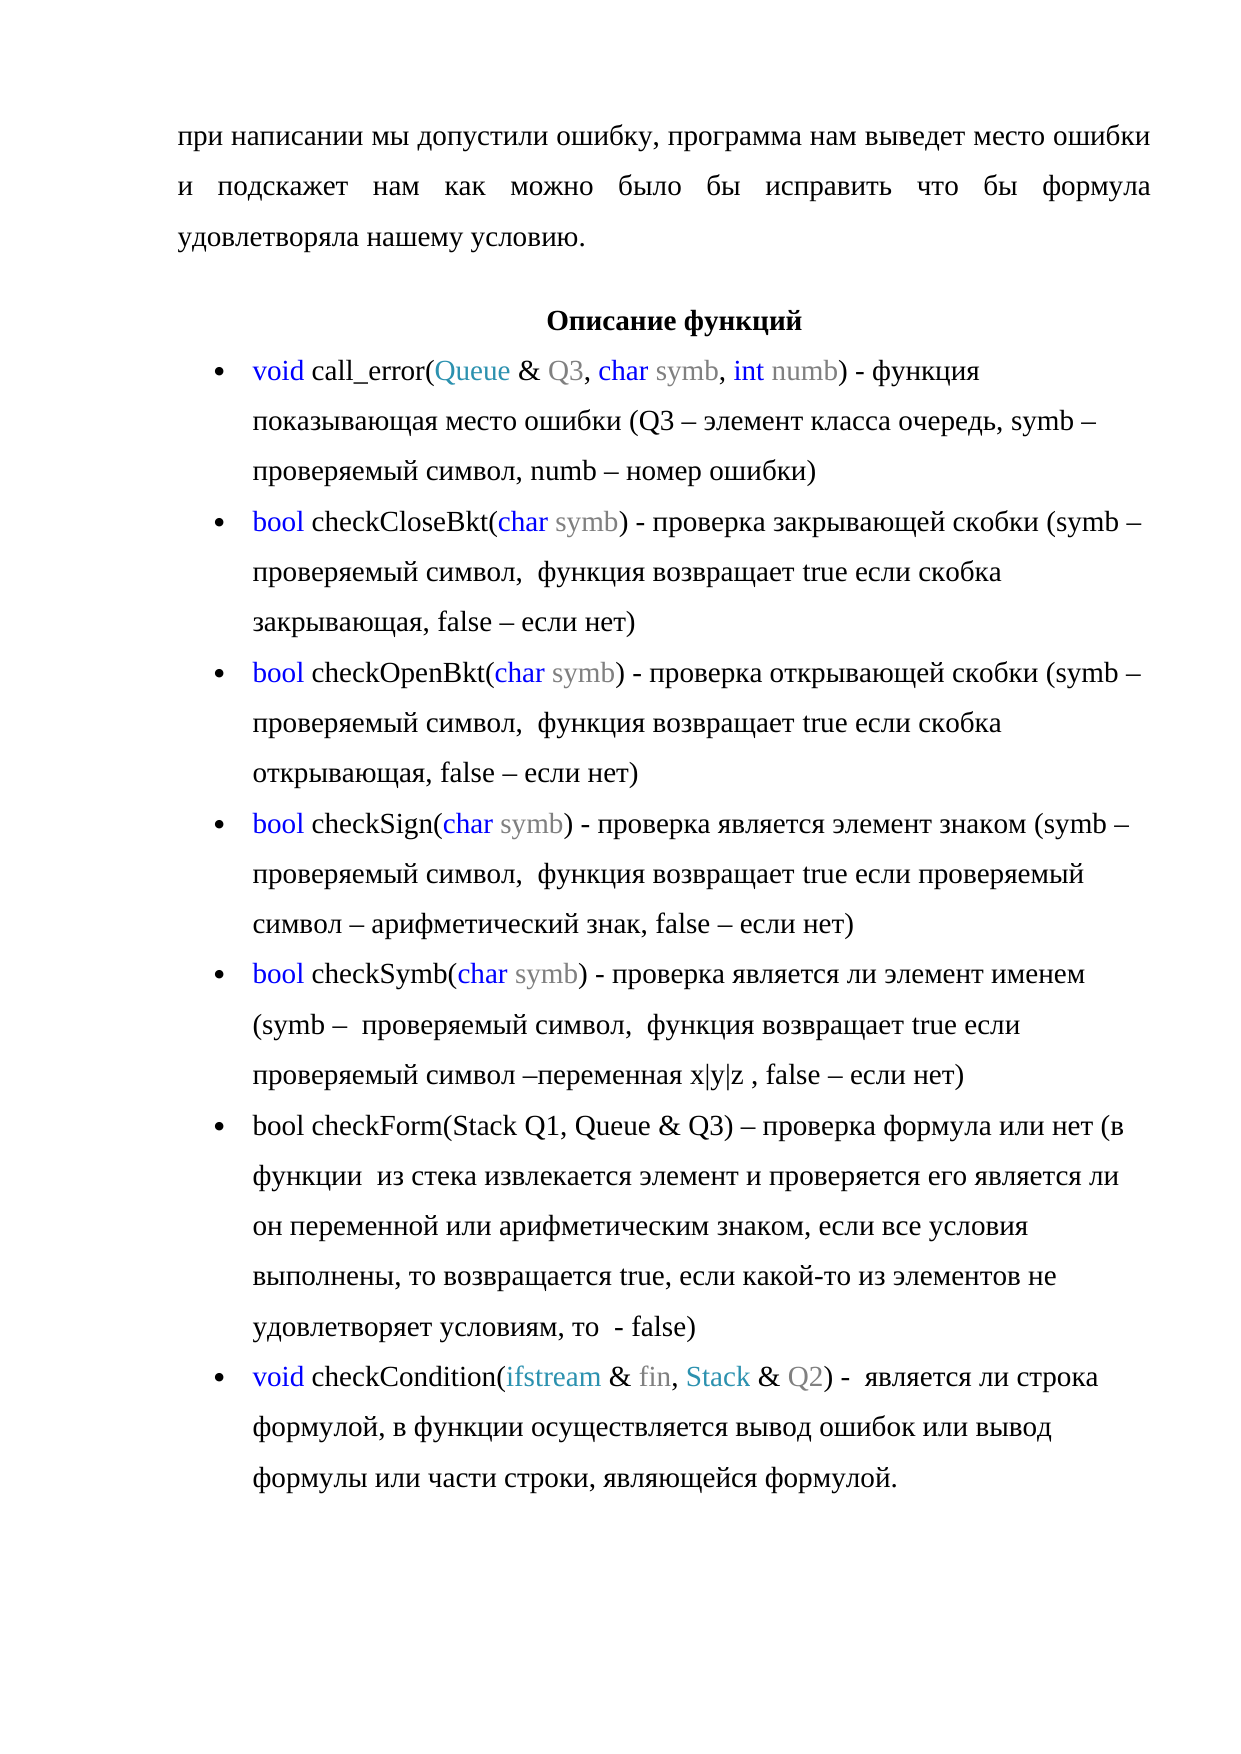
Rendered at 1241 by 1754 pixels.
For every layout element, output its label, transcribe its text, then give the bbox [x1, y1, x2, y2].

list bool checkCloseBkt(char symb) - проверка закрывающей скобки (symb – проверяемый символ, функция возвращает true если скобка закрывающая, false – если нет) [215, 504, 1152, 638]
list void call_error(Queue & Q3, char symb, int numb) - функция показывающая место ошибки (Q3 – элемент класса очередь, symb – проверяемый символ, numb – номер ошибки) [215, 353, 1152, 487]
list void checkCondition(ifstream & fin, Stack & Q2) - является ли строка формулой, в функции осуществляется вывод ошибок или вывод формулы или части строки, являющейся формулой. [215, 1359, 1152, 1493]
text Описание функций [472, 303, 1152, 336]
text при написании мы допустили ошибку, программа нам выведет место ошибки и подскажет нам как можно было бы исправить что бы формула удовлетворяла нашему условию. [177, 118, 1152, 252]
list bool checkForm(Stack Q1, Queue & Q3) – проверка формула или нет (в функции из стека извлекается элемент и проверяется его является ли он переменной или арифметическим знаком, если все условия выполнены, то возвращается true, если какой-то из элементов не удовлетворяет условиям, то - false) [215, 1108, 1152, 1342]
list bool checkSymb(char symb) - проверка является ли элемент именем (symb – проверяемый символ, функция возвращает true если проверяемый символ –переменная x|y|z , false – если нет) [215, 957, 1152, 1091]
list bool checkOpenBkt(char symb) ­- проверка открывающей скобки (symb – проверяемый символ, функция возвращает true если скобка открывающая, false – если нет) [215, 655, 1152, 789]
list bool checkSign(char symb) - проверка является элемент знаком (symb – проверяемый символ, функция возвращает true если проверяемый символ – арифметический знак, false – если нет) [215, 806, 1152, 940]
